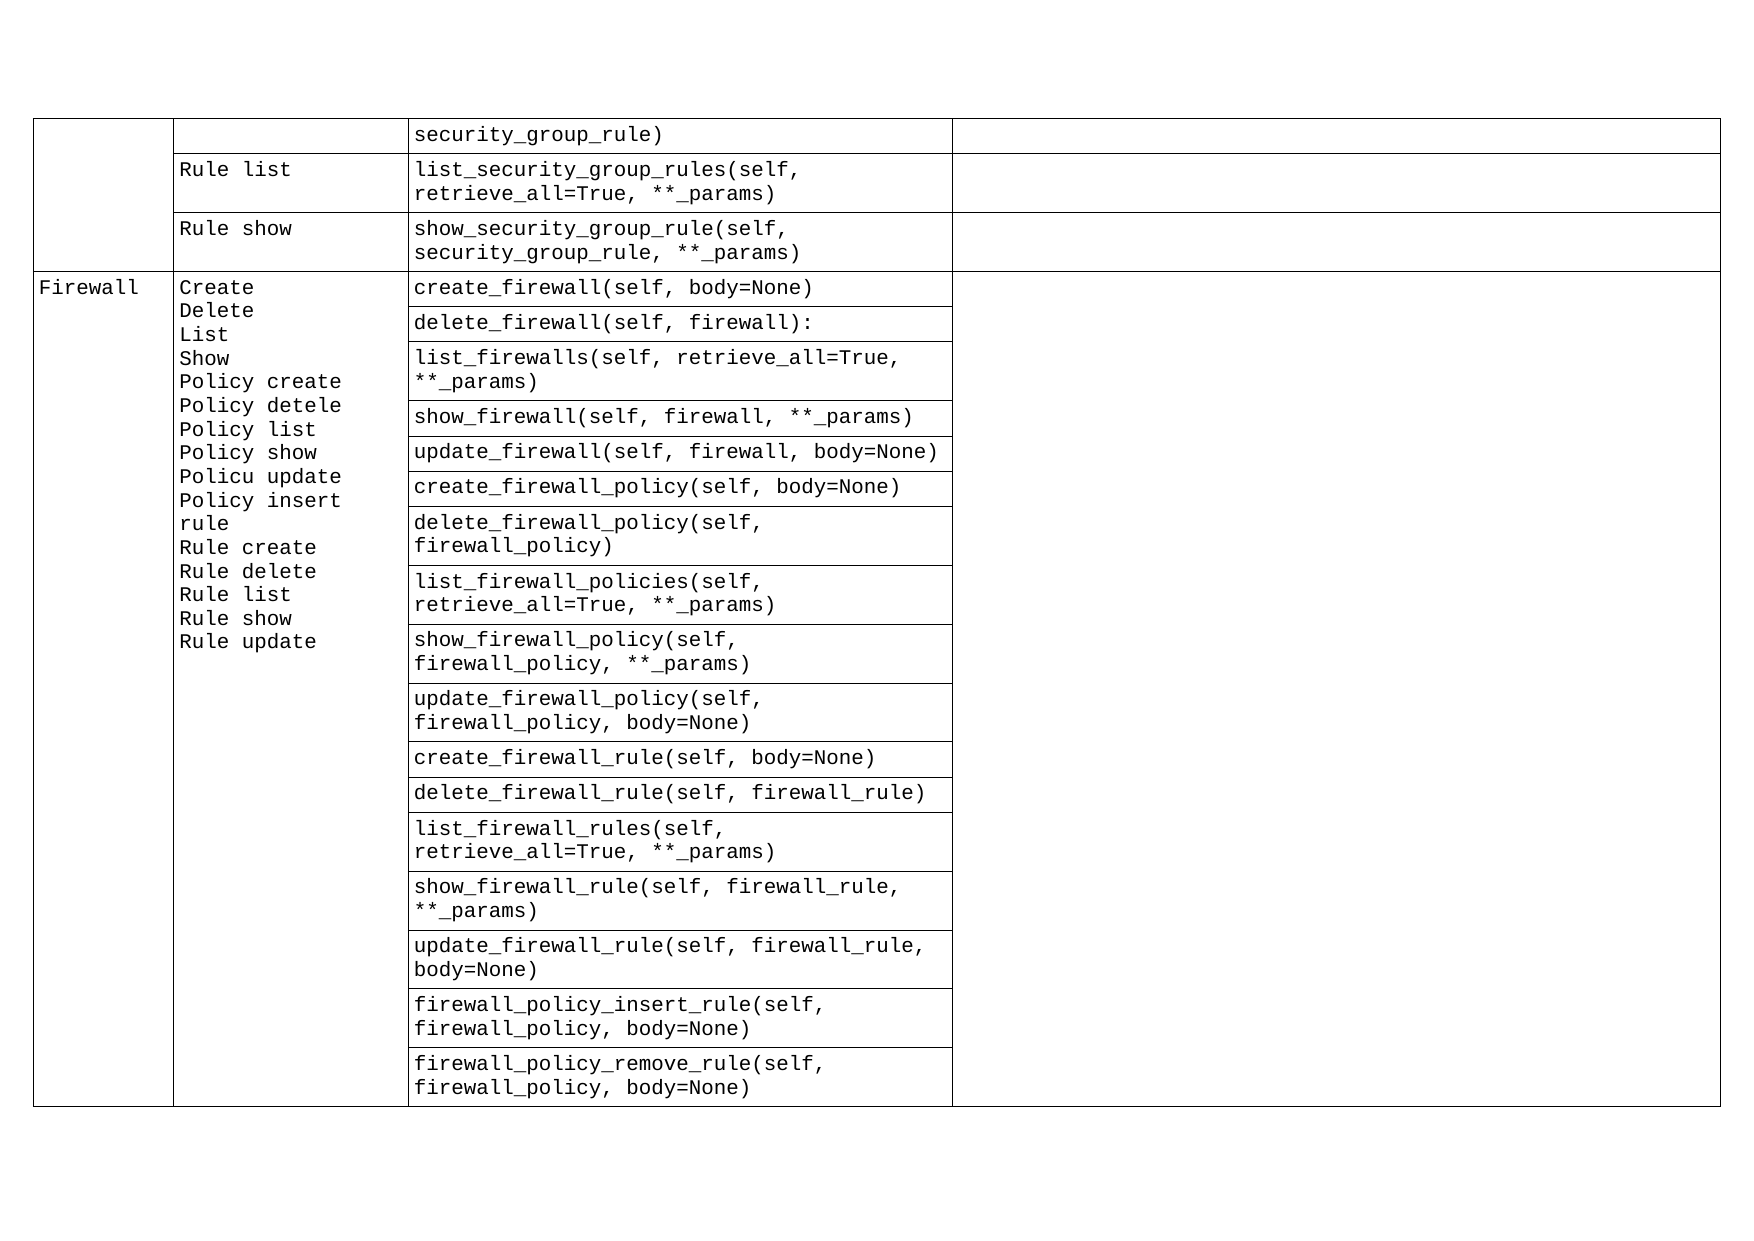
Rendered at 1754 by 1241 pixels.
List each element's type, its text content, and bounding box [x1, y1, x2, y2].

table_cell Rule list [174, 154, 408, 212]
table_cell delete_firewall_policy(self, firewall_policy) [409, 507, 952, 565]
table_cell list_security_group_rules(self, retrieve_all=True, **_params) [409, 154, 952, 212]
table_cell Rule show [174, 213, 408, 271]
table_cell firewall_policy_insert_rule(self, firewall_policy, body=None) [409, 989, 952, 1047]
table_cell delete_firewall_rule(self, firewall_rule) [409, 778, 952, 812]
table_cell Firewall [34, 272, 173, 1106]
table_cell Create Delete List Show Policy create Policy detele Policy list Policy show Policu update Policy insert rule Rule create Rule delete Rule list Rule show Rule update [174, 272, 408, 1106]
table_cell firewall_policy_remove_rule(self, firewall_policy, body=None) [409, 1048, 952, 1106]
table_cell [174, 119, 408, 153]
table_cell show_firewall_rule(self, firewall_rule, **_params) [409, 872, 952, 929]
table_cell [34, 119, 173, 271]
table_cell [953, 272, 1720, 1106]
table_cell update_firewall_policy(self, firewall_policy, body=None) [409, 684, 952, 741]
table_cell show_firewall(self, firewall, **_params) [409, 401, 952, 436]
table_cell delete_firewall(self, firewall): [409, 307, 952, 341]
table_cell show_security_group_rule(self, security_group_rule, **_params) [409, 213, 952, 271]
table_cell create_firewall_policy(self, body=None) [409, 472, 952, 506]
table_cell update_firewall(self, firewall, body=None) [409, 437, 952, 471]
table_cell list_firewalls(self, retrieve_all=True, **_params) [409, 342, 952, 400]
table_cell [953, 119, 1720, 153]
table_cell [953, 154, 1720, 212]
table_cell show_firewall_policy(self, firewall_policy, **_params) [409, 625, 952, 682]
table_cell update_firewall_rule(self, firewall_rule, body=None) [409, 931, 952, 988]
table_cell list_firewall_rules(self, retrieve_all=True, **_params) [409, 813, 952, 871]
table_cell list_firewall_policies(self, retrieve_all=True, **_params) [409, 566, 952, 624]
table_cell [953, 213, 1720, 271]
table_cell create_firewall_rule(self, body=None) [409, 742, 952, 777]
table_cell create_firewall(self, body=None) [409, 272, 952, 306]
table_cell security_group_rule) [409, 119, 952, 153]
